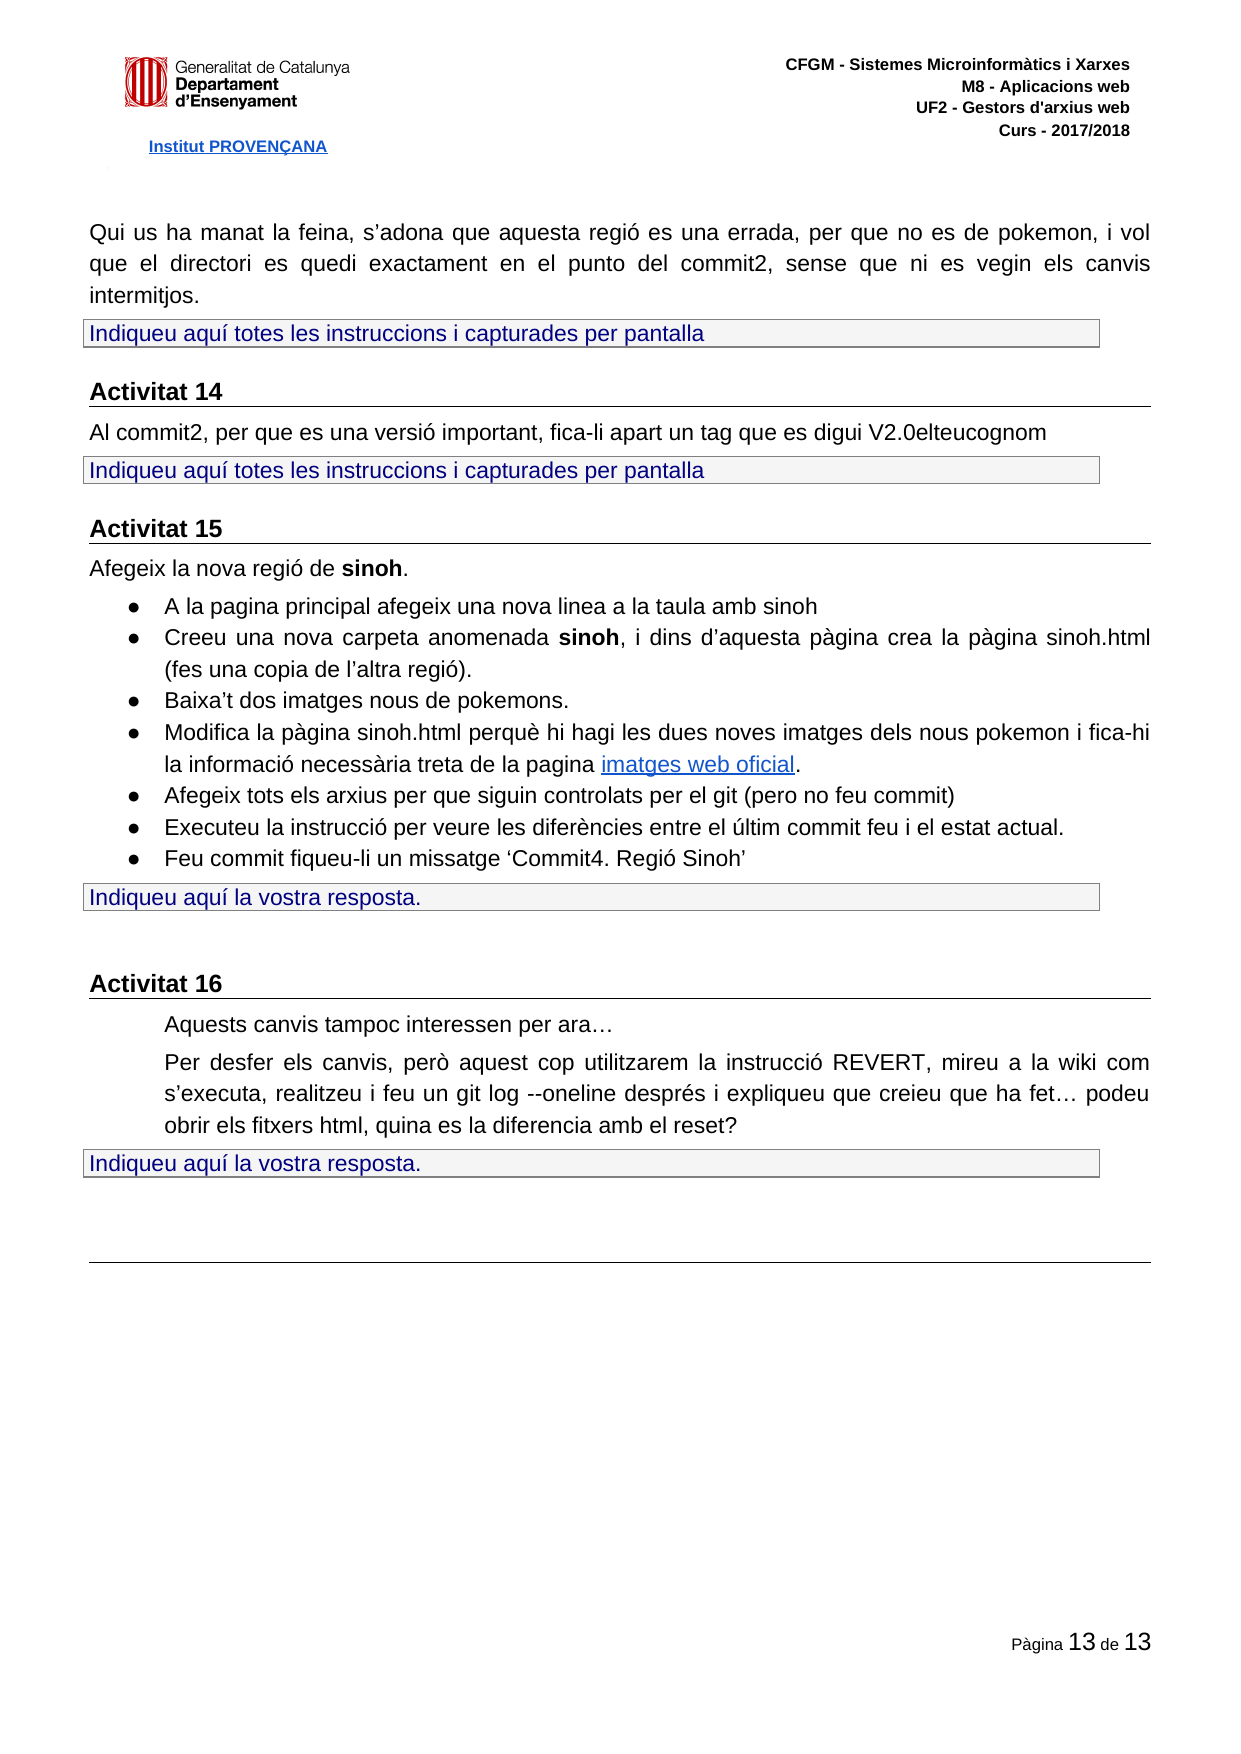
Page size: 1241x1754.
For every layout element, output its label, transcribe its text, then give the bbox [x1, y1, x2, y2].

text Afegeix la nova regió de sinoh. [89, 555, 1151, 582]
text Per desfer els canvis, però aquest cop utilitzarem la instrucció REVERT, mireu a la wiki com s’executa, realitzeu i feu un git log --oneline després i expliqueu que creieu que ha fet… podeu obrir els fitxers html, quina es la diferencia amb el reset? [164, 1048, 1151, 1138]
list Executeu la instrucció per veure les diferències entre el últim commit feu i el estat actual. [127, 814, 1151, 840]
list Afegeix tots els arxius per que siguin controlats per el git (pero no feu commit) [127, 782, 1151, 808]
list Feu commit fiqueu-li un missatge ‘Commit4. Regió Sinoh’ [127, 845, 1151, 872]
table_header Indiqueu aquí totes les instruccions i capturades per pantalla [84, 320, 1099, 346]
table_header Indiqueu aquí la vostra resposta. [84, 884, 1099, 910]
list Creeu una nova carpeta anomenada sinoh, i dins d’aquesta pàgina crea la pàgina sinoh.html (fes una copia de l’altra regió). [127, 624, 1151, 682]
list Baixa’t dos imatges nous de pokemons. [127, 687, 1151, 714]
list Modifica la pàgina sinoh.html perquè hi hagi les dues noves imatges dels nous pokemon i fica-hi la informació necessària treta de la pagina imatges web oficial. [127, 719, 1151, 777]
picture [88, 32, 385, 133]
list A la pagina principal afegeix una nova linea a la taula amb sinoh [127, 593, 1151, 619]
text Qui us ha manat la feina, s’adona que aquesta regió es una errada, per que no es de pokemon, i vol que el directori es quedi exactament en el punto del commit2, sense que ni es vegin els canvis intermitjos. [89, 218, 1151, 308]
table_header Indiqueu aquí totes les instruccions i capturades per pantalla [84, 457, 1099, 483]
text Aquests canvis tampoc interessen per ara… [164, 1011, 1151, 1037]
text Activitat 16 [89, 969, 1151, 998]
text Activitat 14 [89, 377, 1151, 406]
table_header Indiqueu aquí la vostra resposta. [84, 1150, 1099, 1176]
text Activitat 15 [89, 514, 1151, 543]
text Al commit2, per que es una versió important, fica-li apart un tag que es digui V2.0elteucognom [89, 418, 1151, 445]
